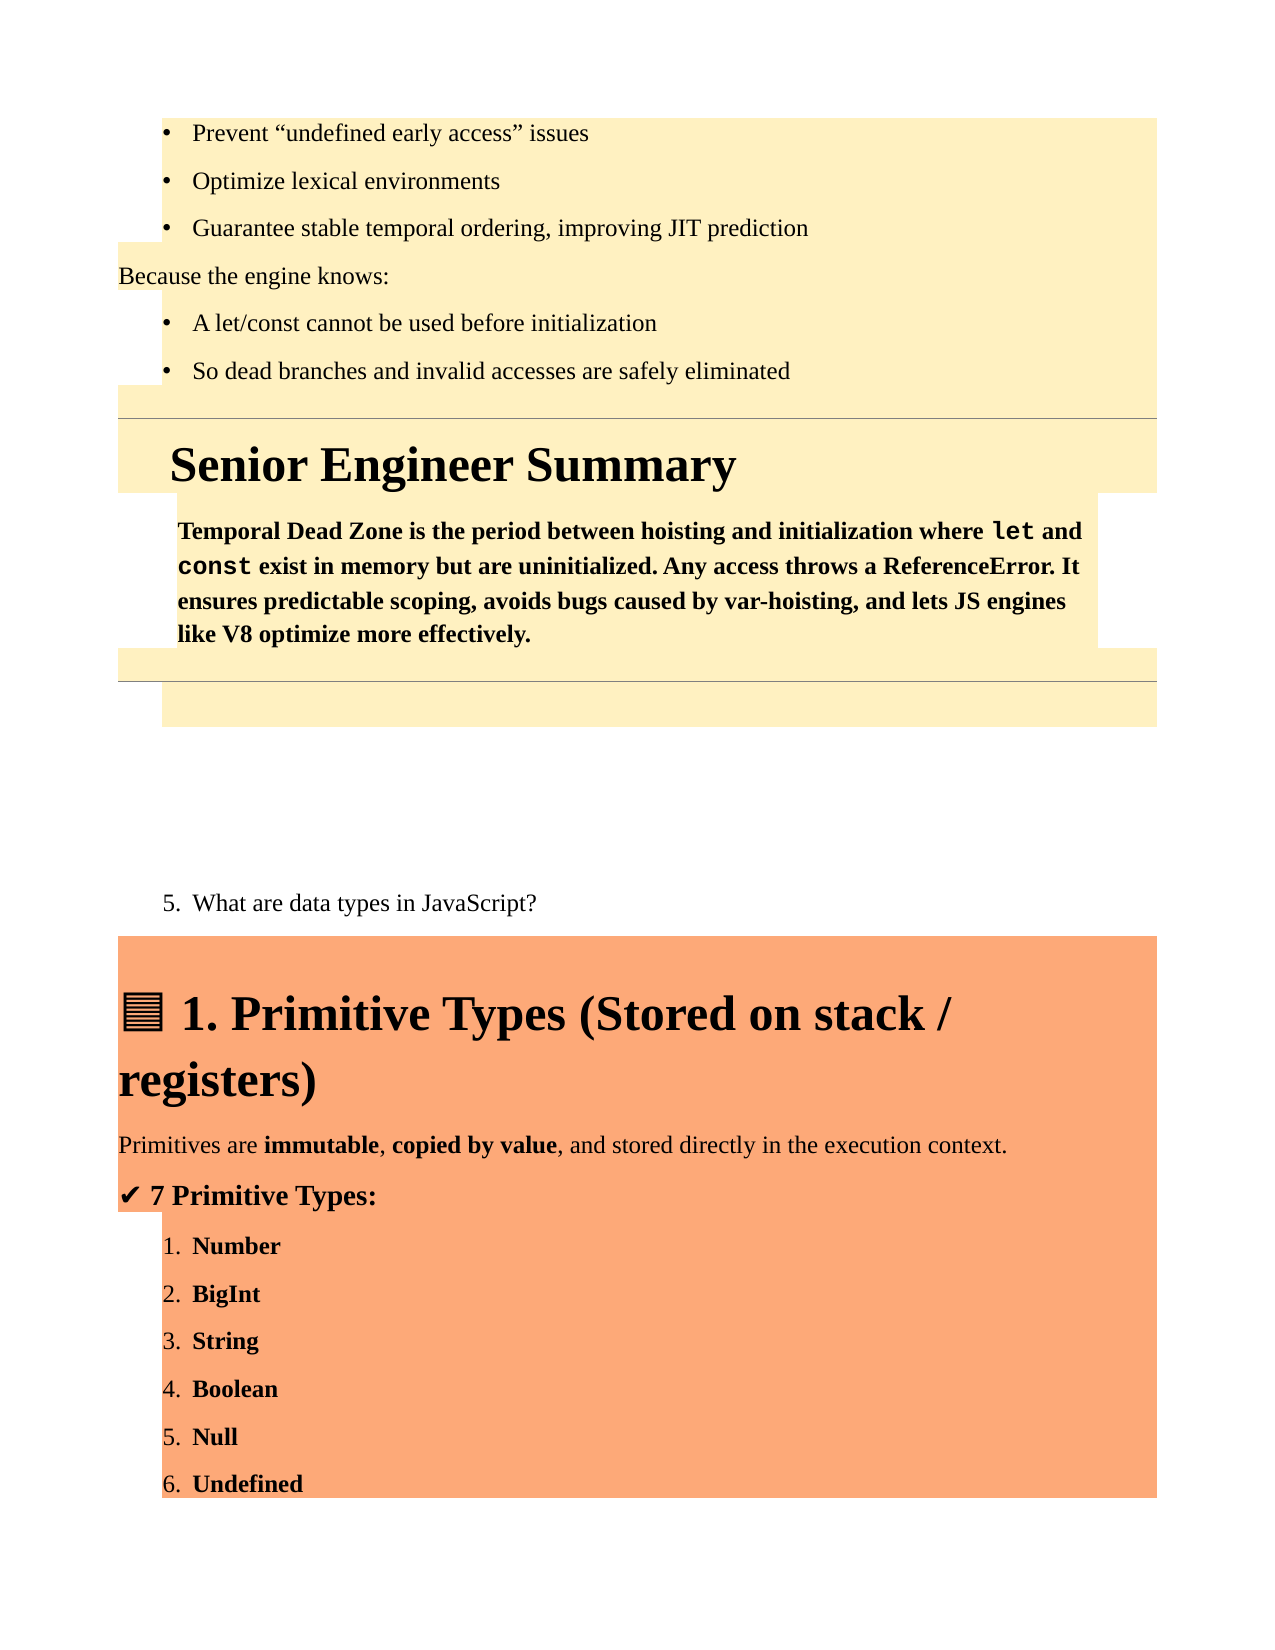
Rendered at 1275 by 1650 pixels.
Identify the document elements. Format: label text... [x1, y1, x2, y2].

list BigInt [162, 1279, 1157, 1307]
list Undefined [162, 1469, 1157, 1498]
list Null [162, 1422, 1157, 1450]
text Temporal Dead Zone is the period between hoisting and initialization where let and const exist in memory but are uninitialized. Any access throws a ReferenceError. It ensures predictable scoping, avoids bugs caused by var-hoisting, and lets JS engines like V8 optimize more effectively. [177, 516, 1098, 648]
subtitle 🧨 Senior Engineer Summary [118, 435, 1157, 493]
text Because the engine knows: [118, 261, 1157, 290]
list Prevent “undefined early access” issues [162, 118, 1157, 147]
list String [162, 1326, 1157, 1355]
list Boolean [162, 1374, 1157, 1403]
text Primitives are immutable, copied by value, and stored directly in the execution context. [118, 1130, 1157, 1159]
list What are data types in JavaScript? [162, 888, 1157, 917]
list Guarantee stable temporal ordering, improving JIT prediction [162, 213, 1157, 242]
subtitle ✔ 7 Primitive Types: [118, 1178, 1157, 1212]
list Optimize lexical environments [162, 166, 1157, 194]
list Number [162, 1231, 1157, 1260]
subtitle 🟦 1. Primitive Types (Stored on stack / registers) [118, 984, 1157, 1107]
list So dead branches and invalid accesses are safely eliminated [162, 356, 1157, 385]
list A let/const cannot be used before initialization [162, 308, 1157, 337]
